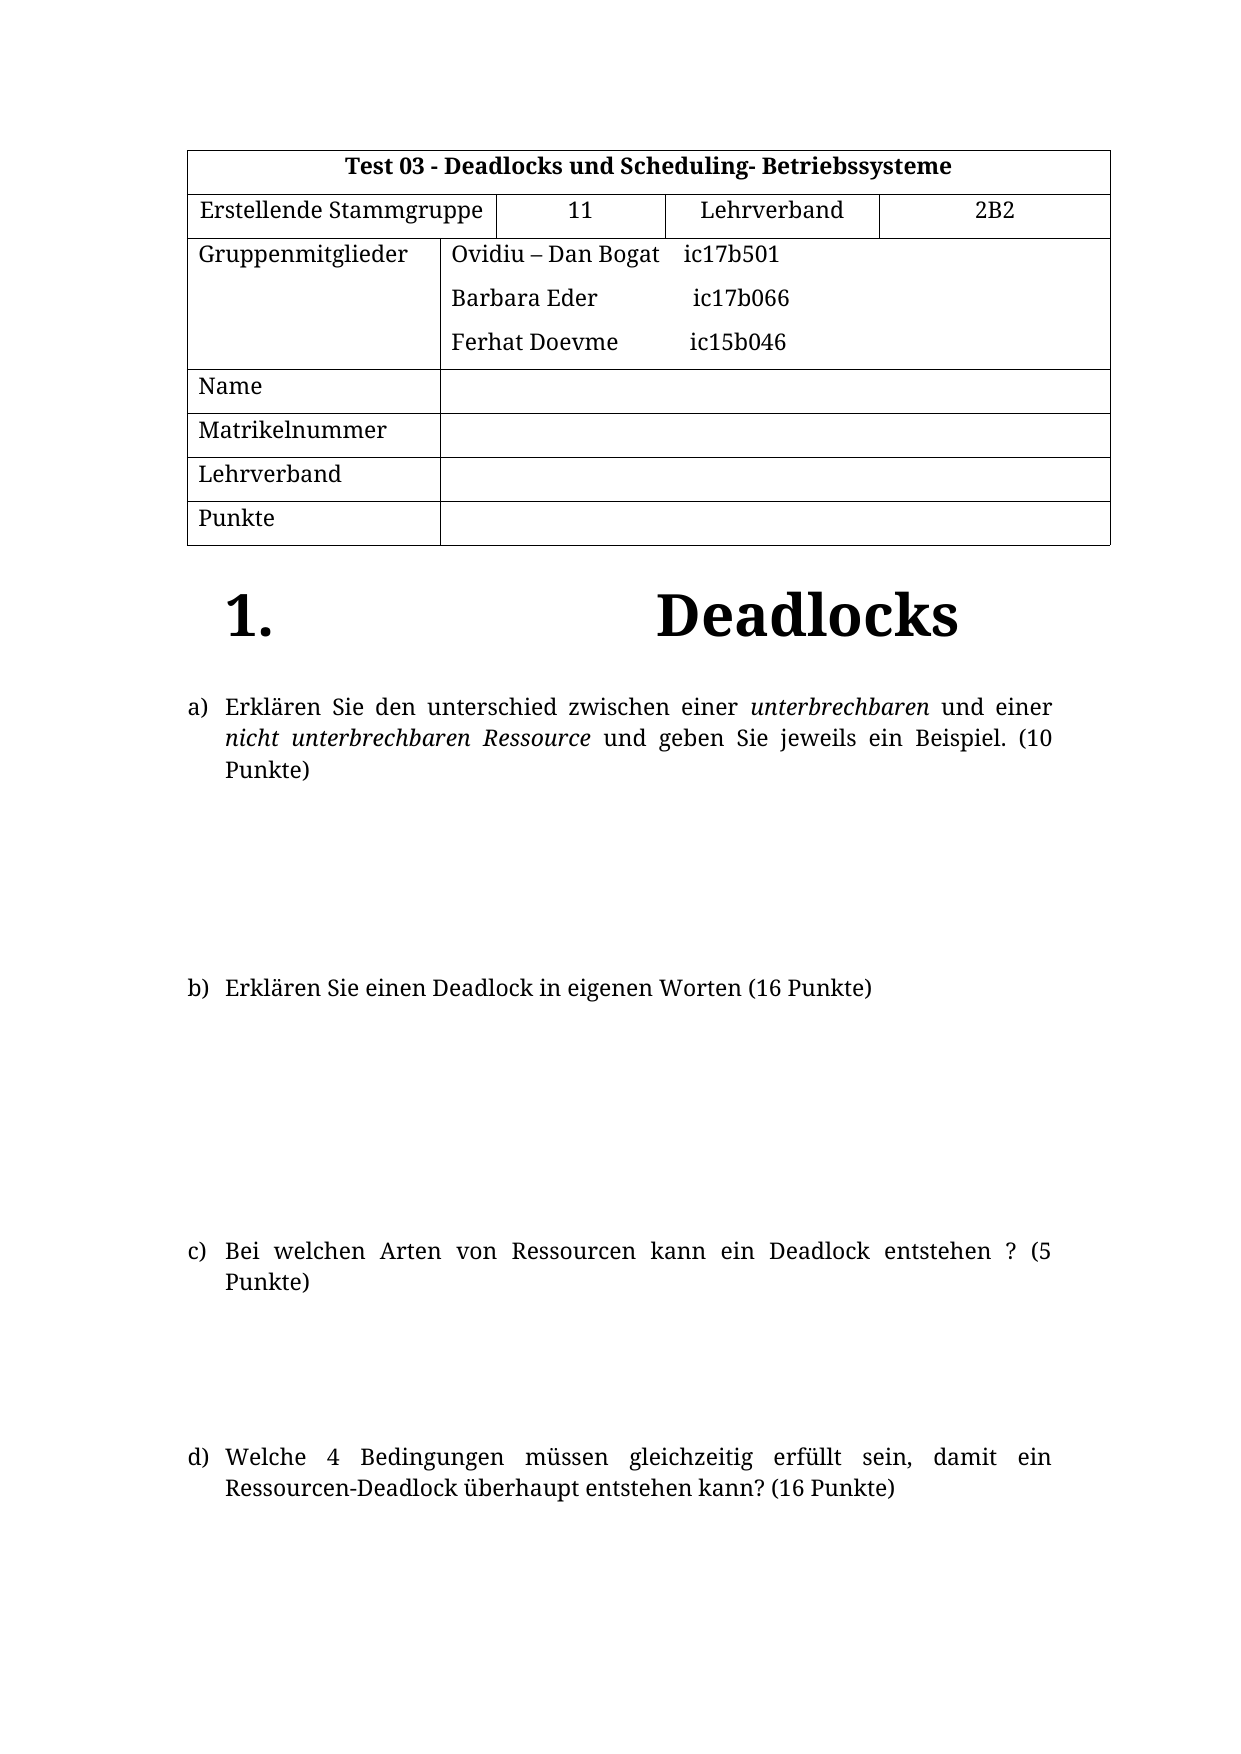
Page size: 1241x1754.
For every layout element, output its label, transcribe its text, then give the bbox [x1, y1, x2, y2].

list Erklären Sie den unterschied zwischen einer unterbrechbaren und einer nicht unterbrechbaren Ressource und geben Sie jeweils ein Beispiel. (10 Punkte) [187, 691, 1053, 785]
table_cell Punkte [188, 502, 440, 545]
table_header Test 03 - Deadlocks und Scheduling- Betriebssysteme [188, 151, 1110, 194]
table_cell Matrikelnummer [188, 414, 440, 457]
table_cell Name [188, 370, 440, 413]
table_cell Gruppenmitglieder [188, 239, 440, 369]
table_cell Ovidiu – Dan Bogat ic17b501 Barbara Eder ic17b066 Ferhat Doevme ic15b046 [441, 239, 1110, 369]
table_cell [441, 502, 1110, 545]
table_cell [441, 458, 1110, 501]
subtitle Deadlocks [225, 574, 1053, 654]
table_cell 2B2 [880, 195, 1110, 238]
list Welche 4 Bedingungen müssen gleichzeitig erfüllt sein, damit ein Ressourcen-Deadlock überhaupt entstehen kann? (16 Punkte) [187, 1441, 1053, 1504]
table_cell Lehrverband [666, 195, 879, 238]
table_cell 11 [497, 195, 665, 238]
table_cell [441, 414, 1110, 457]
table_cell [441, 370, 1110, 413]
table_cell Erstellende Stammgruppe [188, 195, 496, 238]
list Erklären Sie einen Deadlock in eigenen Worten (16 Punkte) [187, 972, 1053, 1004]
table_cell Lehrverband [188, 458, 440, 501]
list Bei welchen Arten von Ressourcen kann ein Deadlock entstehen ? (5 Punkte) [187, 1235, 1053, 1297]
